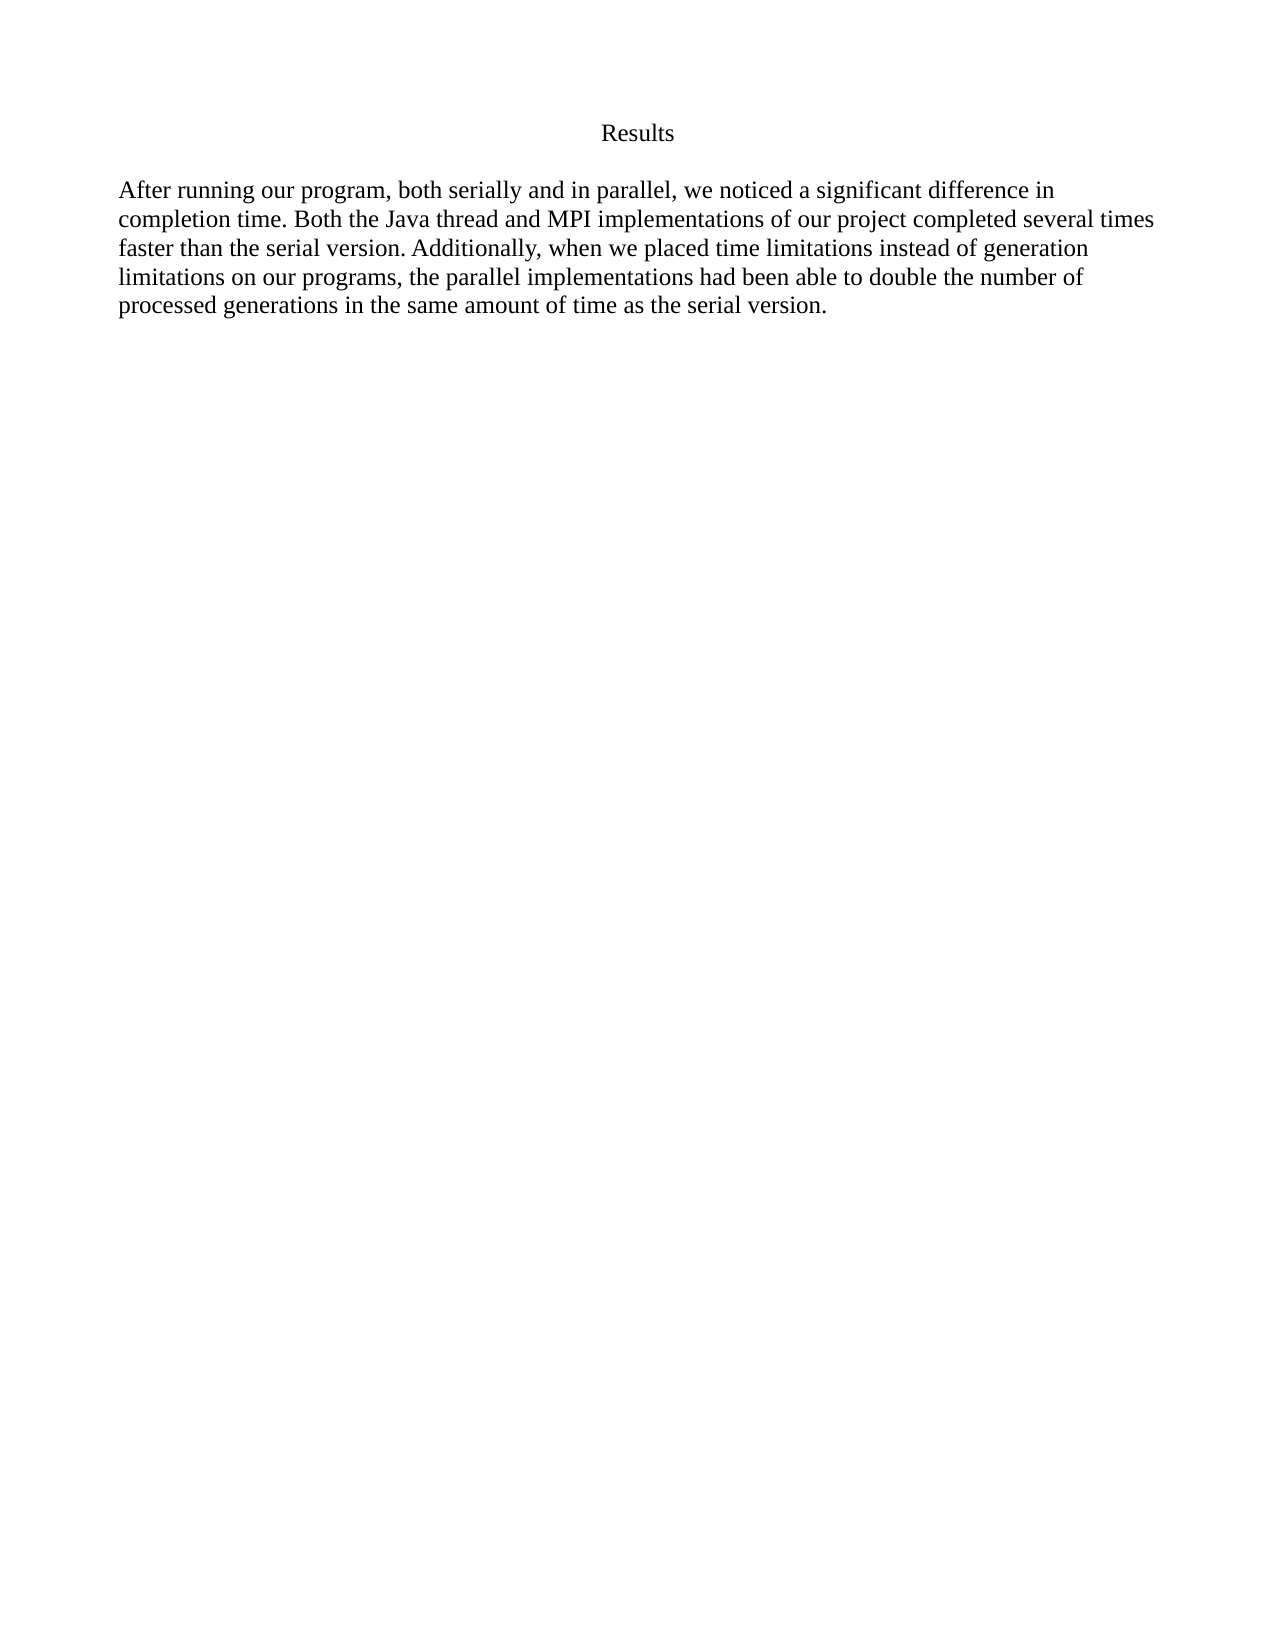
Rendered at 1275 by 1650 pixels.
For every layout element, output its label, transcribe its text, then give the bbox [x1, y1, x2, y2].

text After running our program, both serially and in parallel, we noticed a significant difference in completion time. Both the Java thread and MPI implementations of our project completed several times faster than the serial version. Additionally, when we placed time limitations instead of generation limitations on our programs, the parallel implementations had been able to double the number of processed generations in the same amount of time as the serial version. [118, 176, 1157, 319]
text Results [118, 118, 1157, 147]
